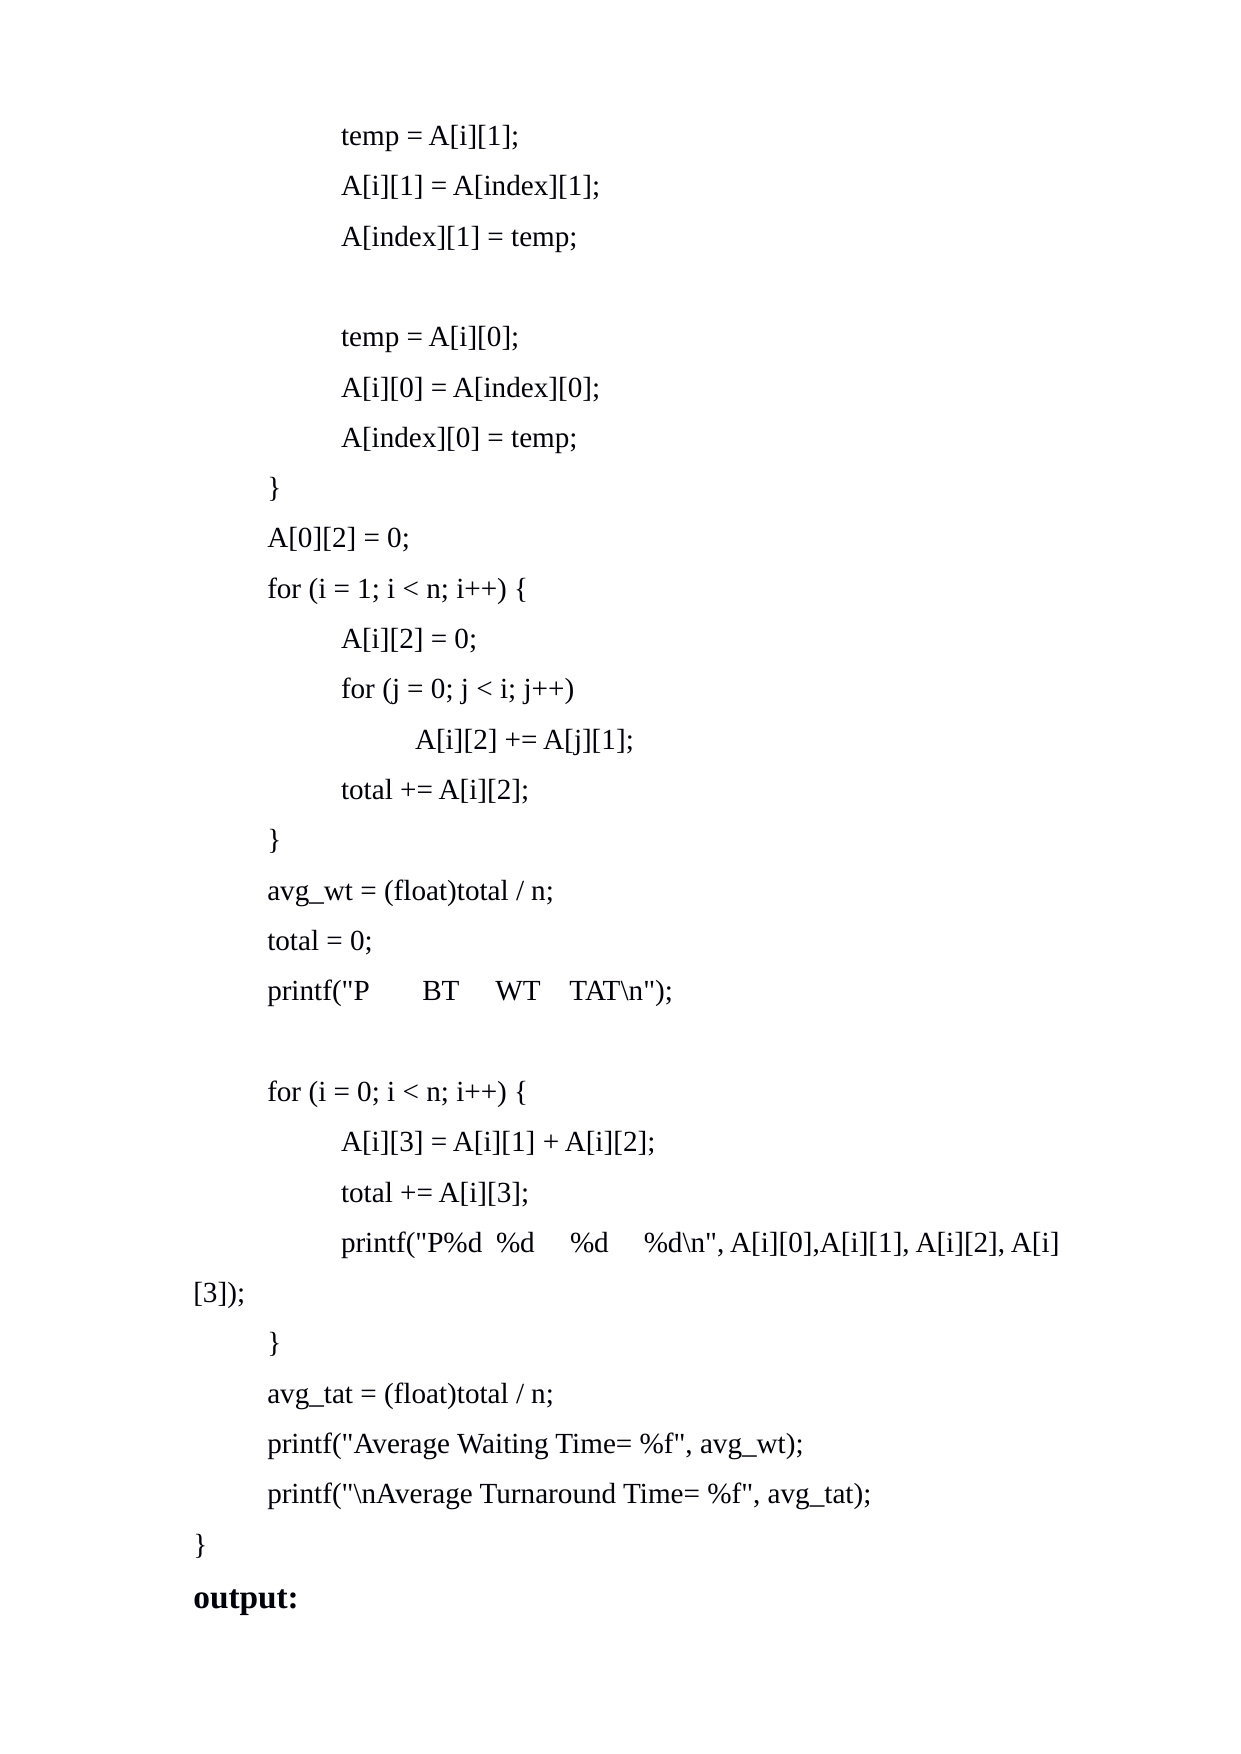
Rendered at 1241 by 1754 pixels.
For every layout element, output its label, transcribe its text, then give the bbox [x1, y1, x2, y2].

list printf("P%d %d %d %d\n", A[i][0],A[i][1], A[i][2], A[i][3]); [193, 1225, 1068, 1309]
list } [193, 470, 1068, 504]
list avg_wt = (float)total / n; [193, 873, 1068, 906]
list A[index][0] = temp; [193, 420, 1068, 453]
list temp = A[i][1]; [193, 118, 1068, 152]
list for (i = 0; i < n; i++) { [193, 1074, 1068, 1108]
list A[i][0] = A[index][0]; [193, 370, 1068, 403]
list } [193, 822, 1068, 856]
list for (j = 0; j < i; j++) [193, 672, 1068, 705]
list avg_tat = (float)total / n; [193, 1376, 1068, 1409]
list A[i][2] = 0; [193, 621, 1068, 655]
list A[index][1] = temp; [193, 219, 1068, 252]
list } [193, 1527, 1068, 1560]
list A[0][2] = 0; [193, 521, 1068, 554]
list printf("\nAverage Turnaround Time= %f", avg_tat); [193, 1477, 1068, 1510]
list temp = A[i][0]; [193, 319, 1068, 353]
list for (i = 1; i < n; i++) { [193, 571, 1068, 604]
list total = 0; [193, 923, 1068, 957]
list total += A[i][2]; [193, 772, 1068, 806]
list printf("Average Waiting Time= %f", avg_wt); [193, 1426, 1068, 1460]
list A[i][3] = A[i][1] + A[i][2]; [193, 1124, 1068, 1158]
list A[i][2] += A[j][1]; [193, 722, 1068, 755]
list printf("P BT WT TAT\n"); [193, 973, 1068, 1007]
list } [193, 1326, 1068, 1359]
list A[i][1] = A[index][1]; [193, 168, 1068, 202]
list output: [193, 1577, 1068, 1616]
list total += A[i][3]; [193, 1175, 1068, 1208]
